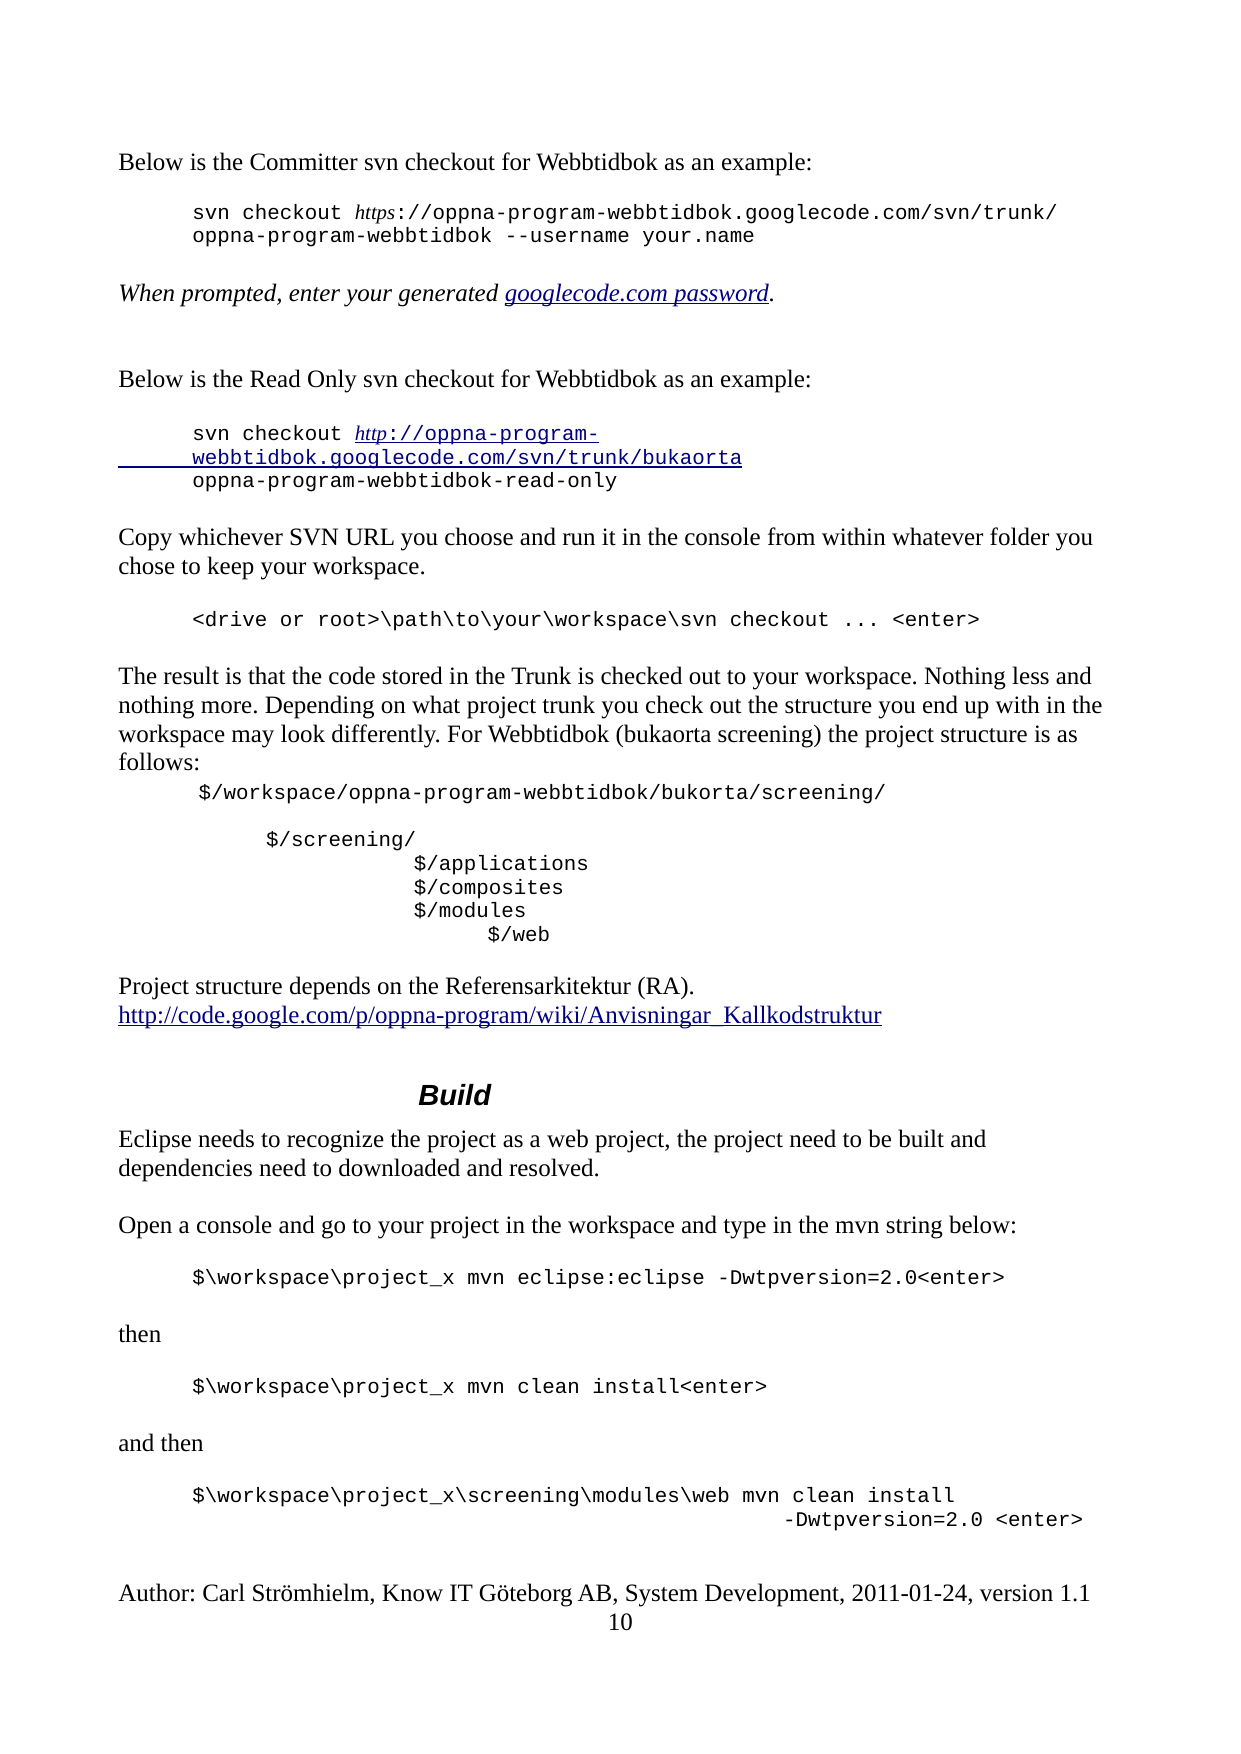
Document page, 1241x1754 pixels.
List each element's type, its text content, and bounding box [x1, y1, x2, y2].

text http://code.google.com/p/oppna-program/wiki/Anvisningar_Kallkodstruktur [118, 1000, 1122, 1053]
text Below is the Committer svn checkout for Webbtidbok as an example: [118, 147, 1122, 176]
text $\workspace\project_x mvn clean install<enter> [118, 1376, 1122, 1400]
text Below is the Read Only svn checkout for Webbtidbok as an example: [118, 364, 1122, 393]
text then [118, 1319, 1122, 1348]
text $/modules [118, 900, 1122, 924]
text Eclipse needs to recognize the project as a web project, the project need to be built and dependencies need to downloaded and resolved. [118, 1124, 1122, 1182]
text Copy whichever SVN URL you choose and run it in the console from within whatever folder you chose to keep your workspace. [118, 522, 1122, 609]
text Open a console and go to your project in the workspace and type in the mvn string below: [118, 1210, 1122, 1239]
text $/composites [118, 877, 1122, 900]
text $\workspace\project_x mvn eclipse:eclipse -Dwtpversion=2.0<enter> [118, 1267, 1122, 1291]
text svn checkout https://oppna-program-webbtidbok.googlecode.com/svn/trunk/ oppna-program-webbtidbok --username your.name When prompted, enter your generated googlecode.com password. [118, 176, 1122, 307]
text $\workspace\project_x\screening\modules\web mvn clean install -Dwtpversion=2.0 <enter> [118, 1485, 1122, 1533]
text The result is that the code stored in the Trunk is checked out to your workspace. Nothing less and nothing more. Depending on what project trunk you check out the structure you end up with in the workspace may look differently. For Webbtidbok (bukaorta screening) the project structure is as follows: [118, 661, 1122, 776]
subtitle Build [418, 1078, 1122, 1112]
text Project structure depends on the Referensarkitektur (RA). [118, 971, 1122, 1000]
text $/web [118, 924, 1122, 948]
text oppna-program-webbtidbok-read-only [118, 471, 1122, 494]
text $/workspace/oppna-program-webbtidbok/bukorta/screening/ [118, 776, 1122, 806]
text svn checkout http://oppna-program- webbtidbok.googlecode.com/svn/trunk/bukaorta [118, 421, 1122, 471]
text $/screening/ [118, 829, 1122, 853]
text and then [118, 1428, 1122, 1457]
text <drive or root>\path\to\your\workspace\svn checkout ... <enter> [118, 609, 1122, 661]
text $/applications [118, 853, 1122, 877]
